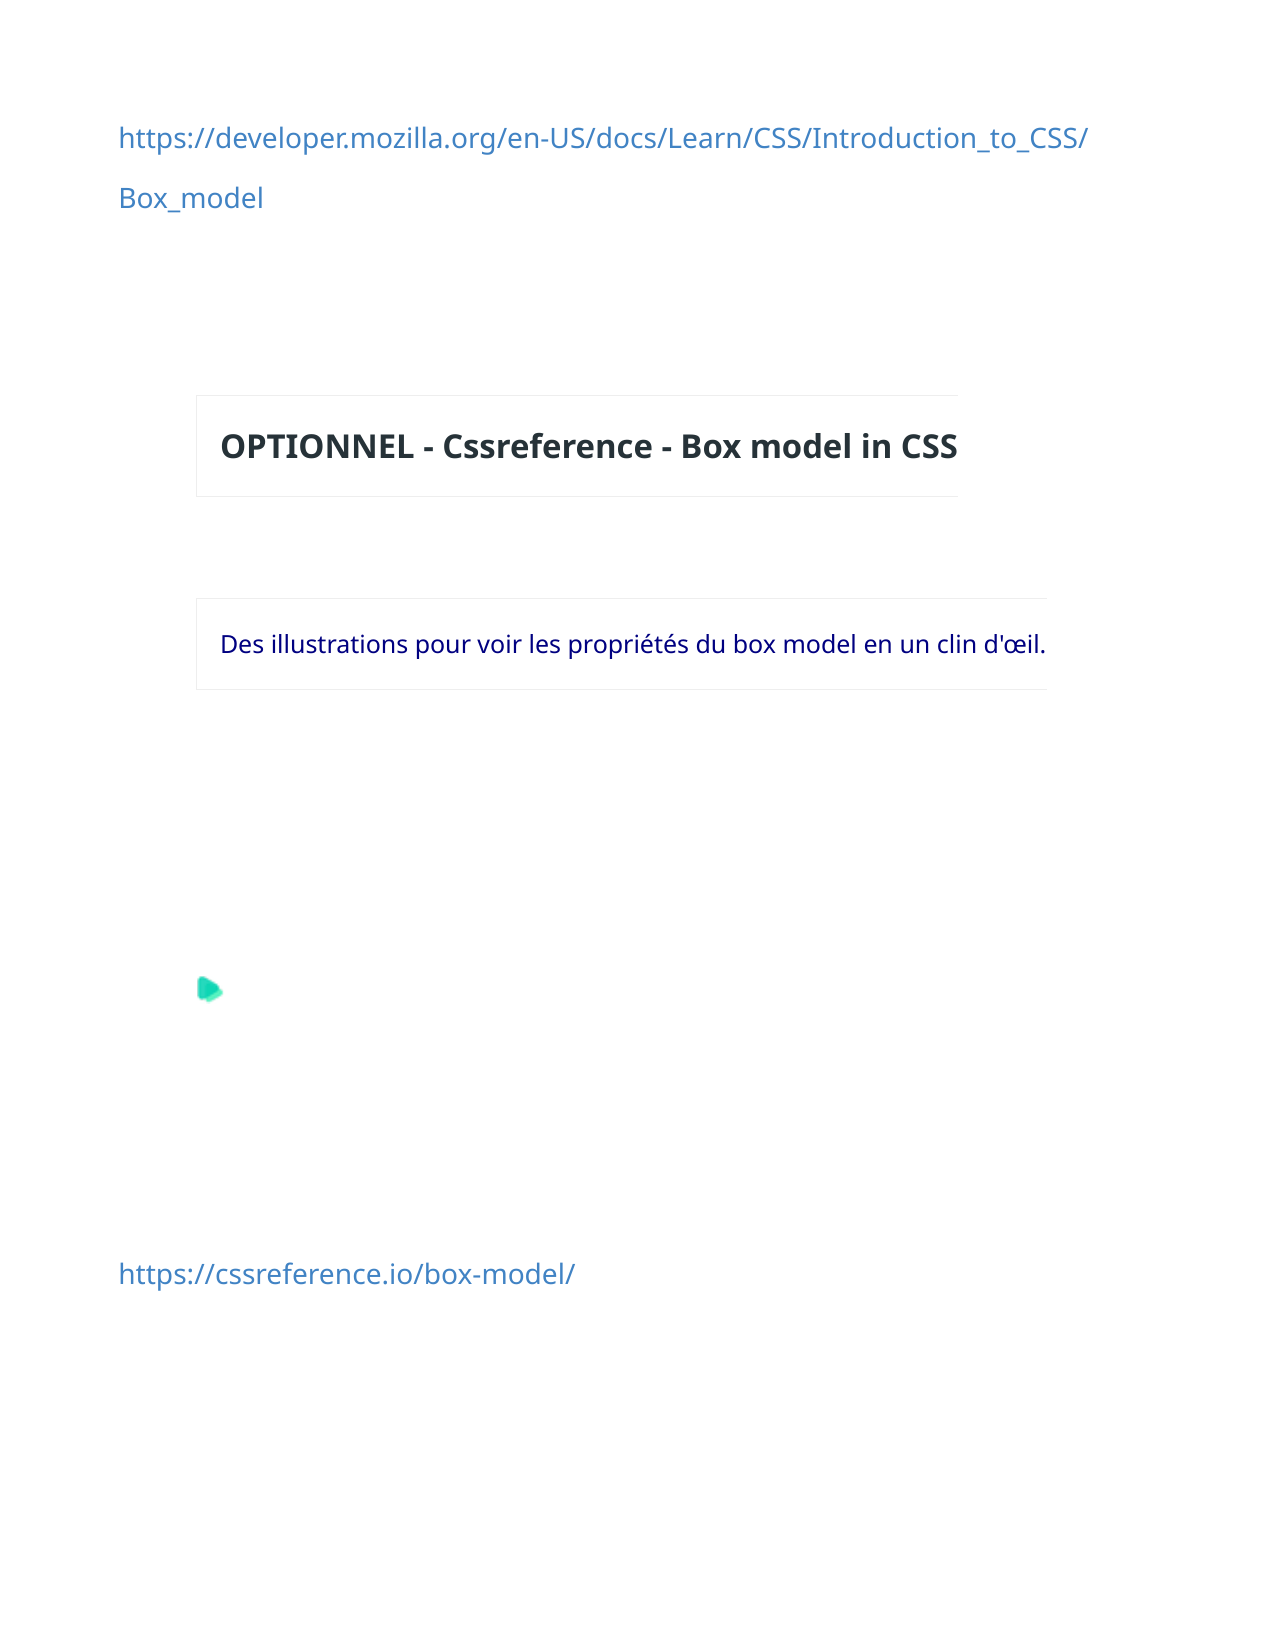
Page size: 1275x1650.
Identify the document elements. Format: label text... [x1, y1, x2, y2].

text Des illustrations pour voir les propriétés du box model en un clin d'œil. [197, 598, 1157, 689]
picture [196, 975, 225, 1004]
subtitle OPTIONNEL - Cssreference - Box model in CSS [197, 395, 1157, 497]
text https://cssreference.io/box-model/ [118, 1255, 1157, 1293]
text https://developer.mozilla.org/en-US/docs/Learn/CSS/Introduction_to_CSS/Box_model [118, 118, 1157, 217]
